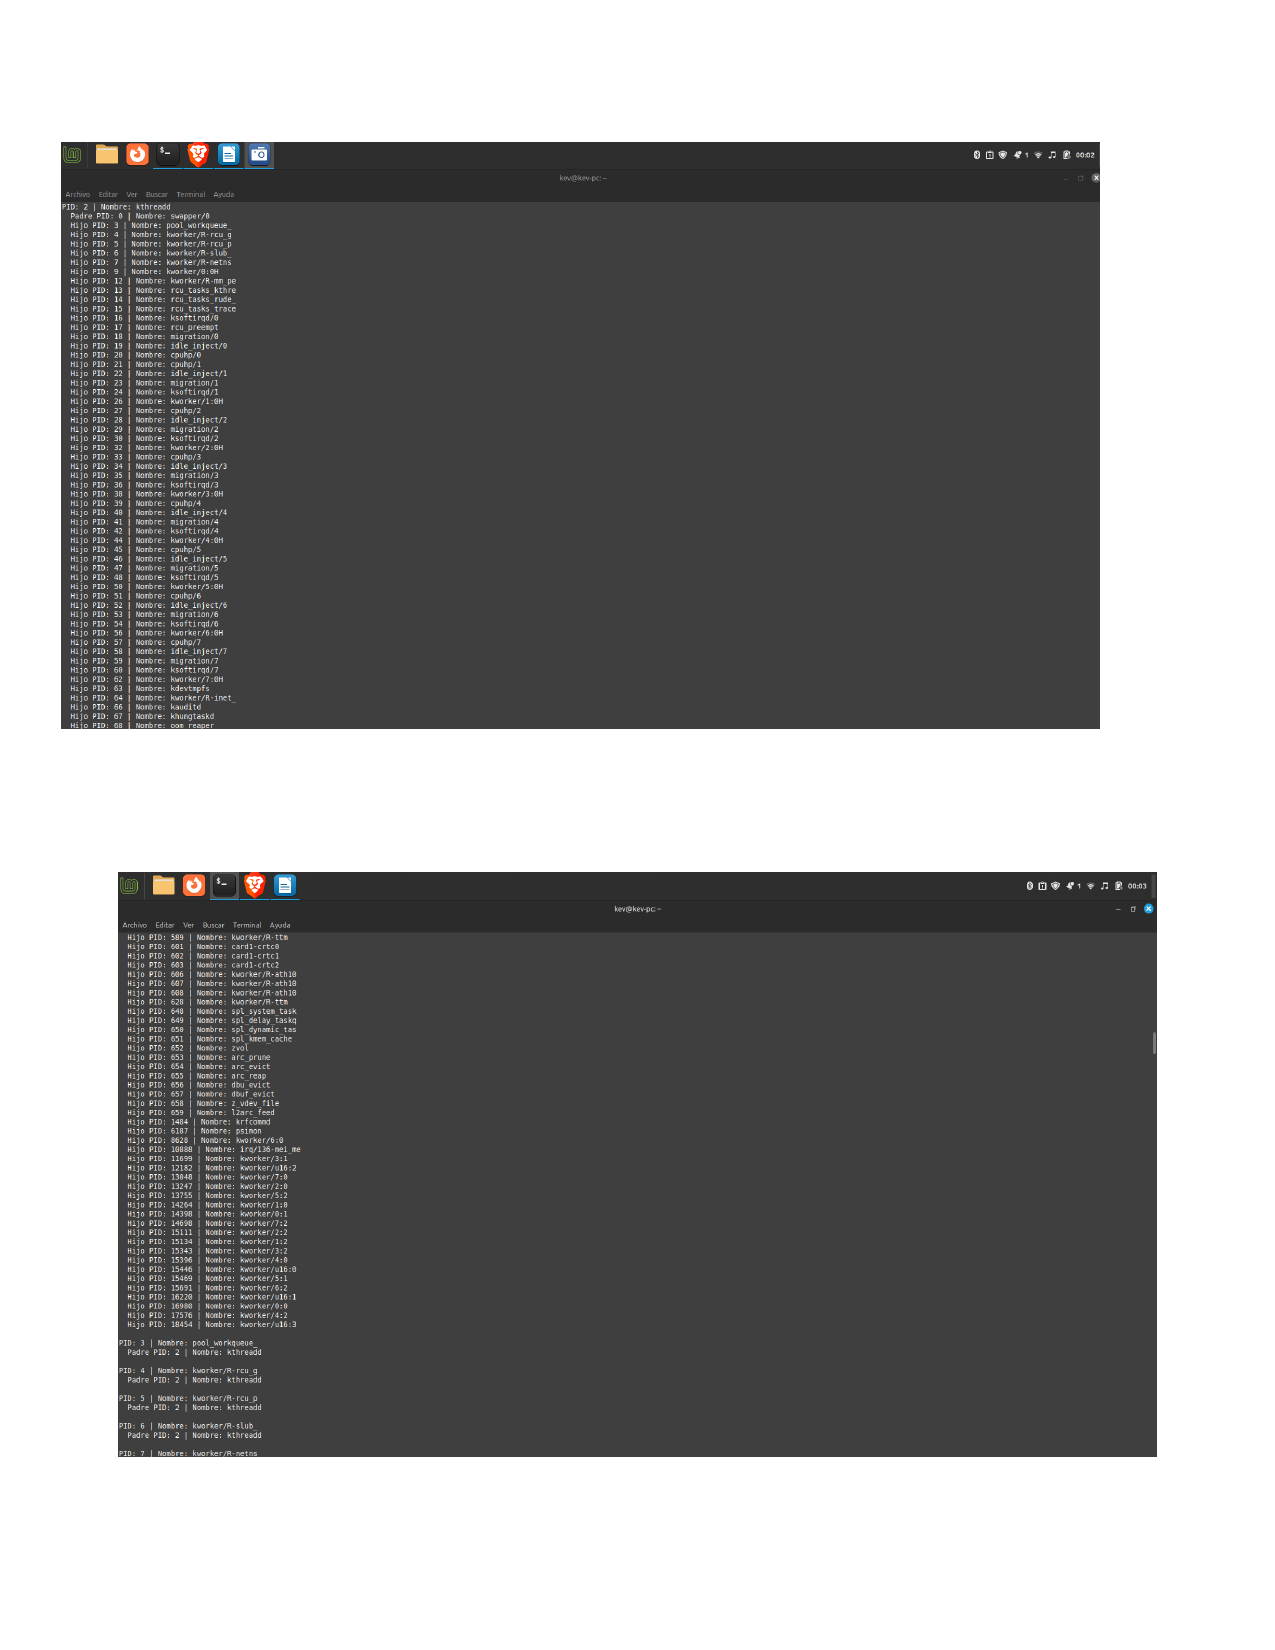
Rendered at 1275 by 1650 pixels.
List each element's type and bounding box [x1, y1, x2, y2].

picture [61, 142, 1100, 729]
picture [118, 872, 1157, 1457]
